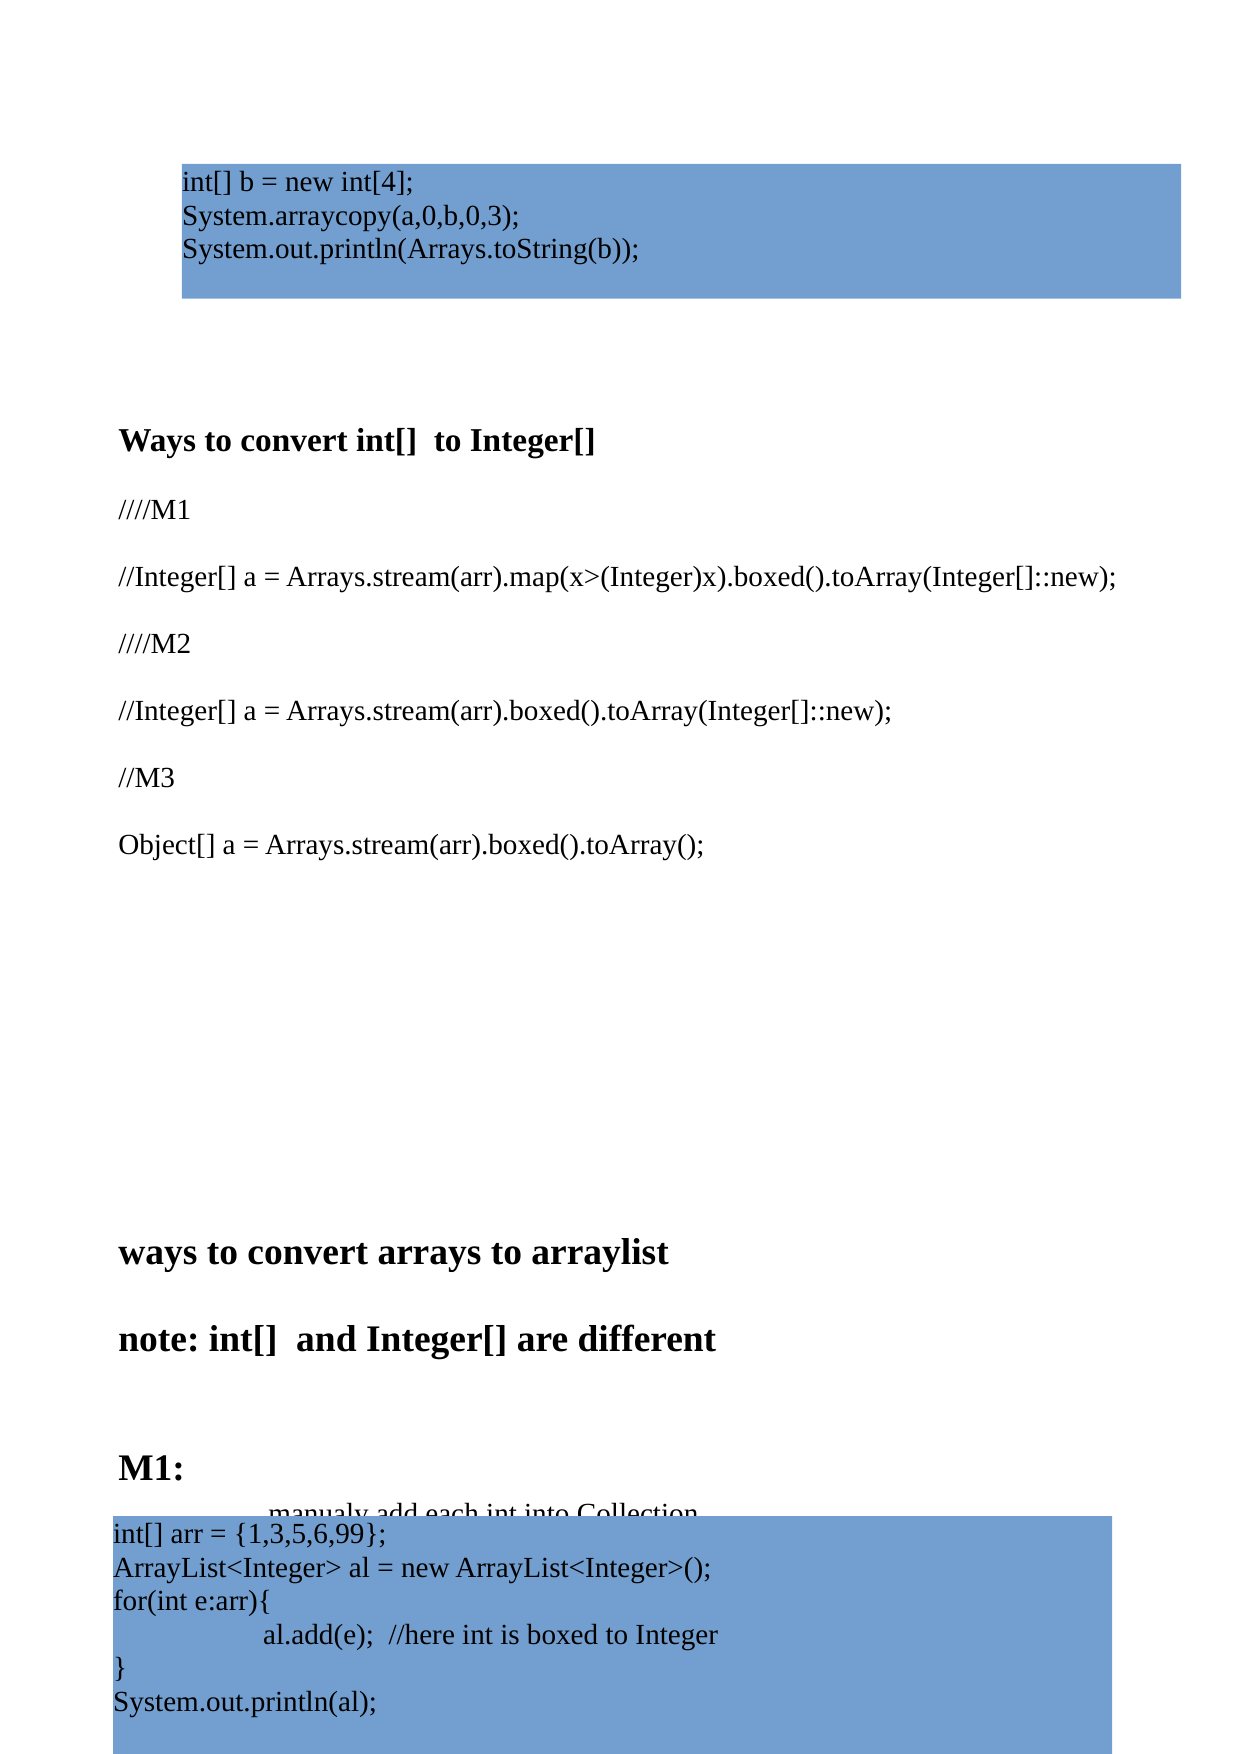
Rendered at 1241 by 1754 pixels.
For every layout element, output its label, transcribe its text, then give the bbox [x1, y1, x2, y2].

text manualy add each int into Collection [118, 1488, 1122, 1532]
text Object[] a = Arrays.stream(arr).boxed().toArray(); [118, 827, 1122, 861]
text ////M1 [118, 492, 1122, 525]
text Ways to convert int[] to Integer[] [118, 420, 1122, 458]
text ways to convert arrays to arraylist [118, 1230, 1122, 1273]
text //Integer[] a = Arrays.stream(arr).boxed().toArray(Integer[]::new); [118, 693, 1122, 727]
text ////M2 [118, 626, 1122, 659]
text //Integer[] a = Arrays.stream(arr).map(x>(Integer)x).boxed().toArray(Integer[]::new); [118, 559, 1122, 592]
text //M3 [118, 760, 1122, 794]
text M1: [118, 1445, 1122, 1488]
text note: int[] and Integer[] are different [118, 1316, 1122, 1359]
